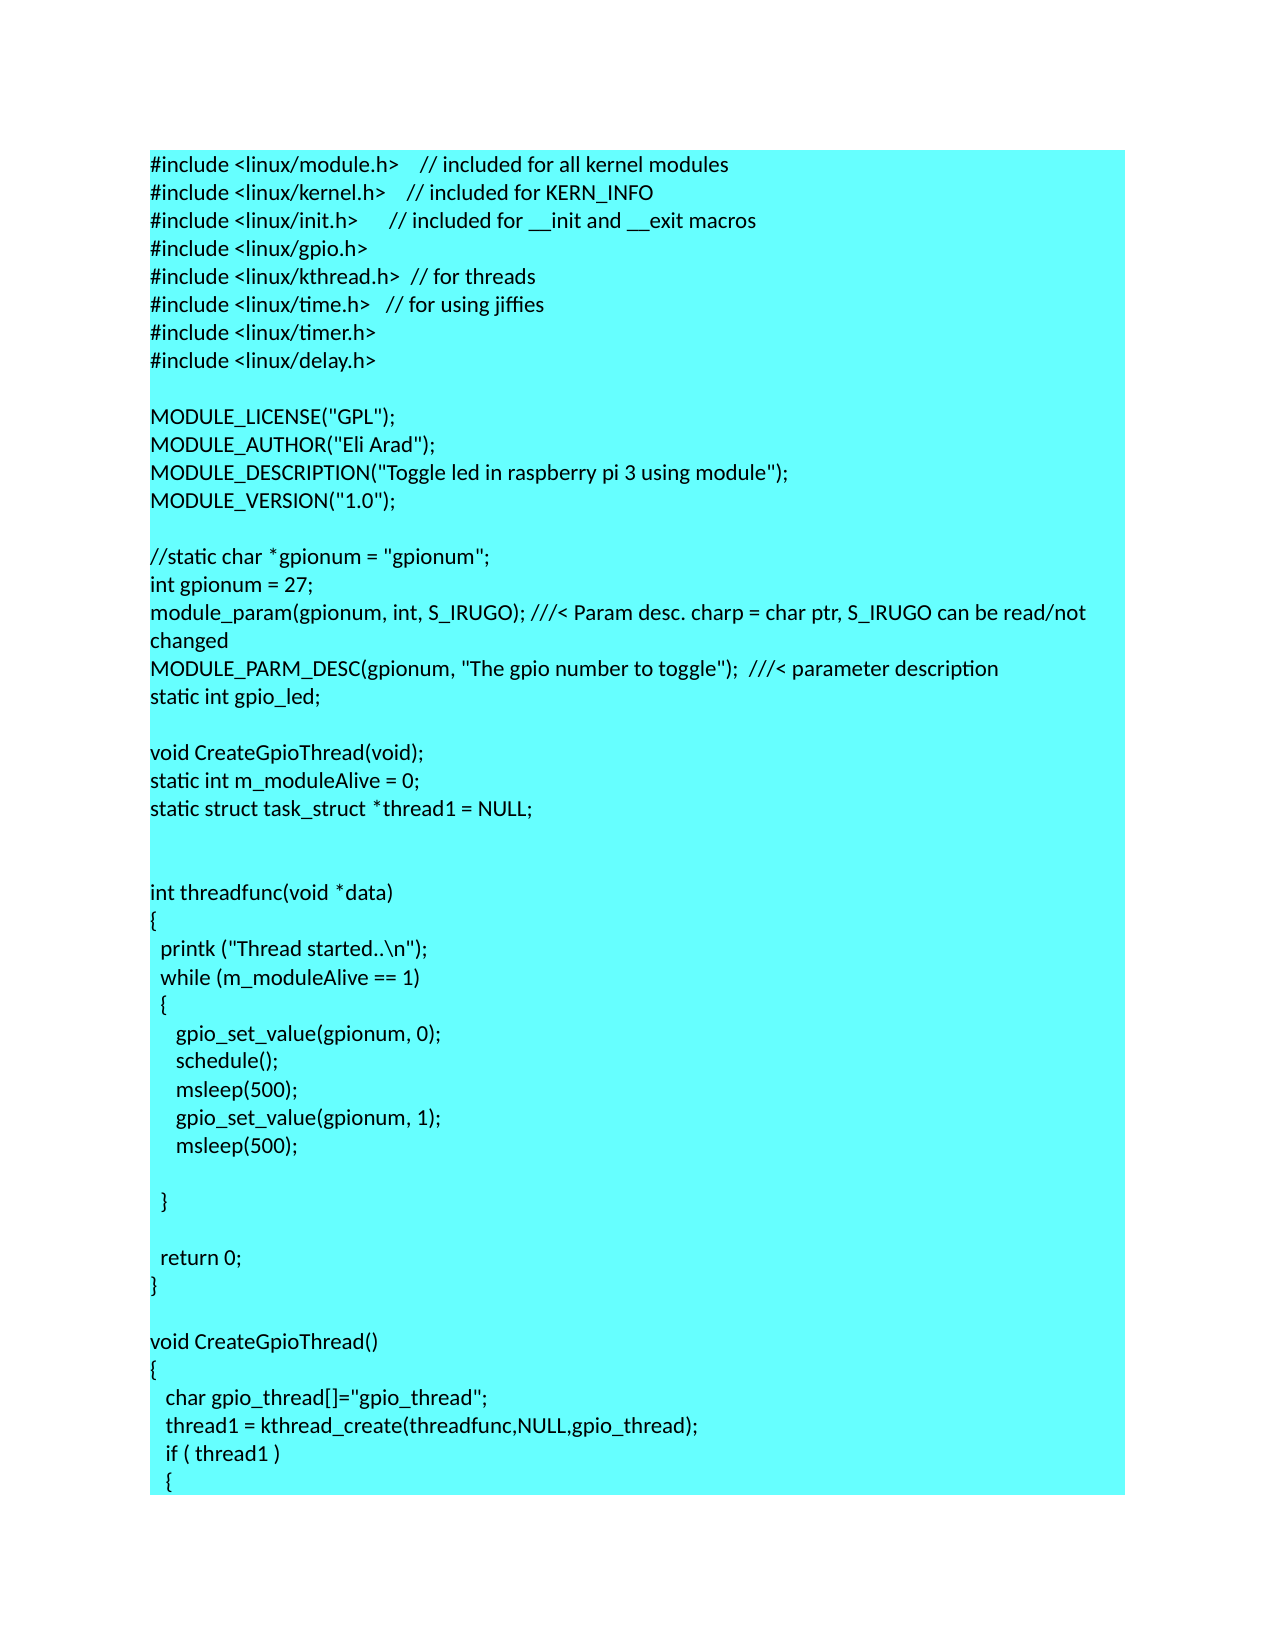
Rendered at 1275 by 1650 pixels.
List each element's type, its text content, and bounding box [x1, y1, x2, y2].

text #include <linux/delay.h> [150, 346, 1125, 374]
text void CreateGpioThread(void); [150, 738, 1125, 766]
text msleep(500); [150, 1075, 1125, 1103]
text MODULE_LICENSE("GPL"); [150, 402, 1125, 430]
text MODULE_VERSION("1.0"); [150, 486, 1125, 514]
text thread1 = kthread_create(threadfunc,NULL,gpio_thread); [150, 1411, 1125, 1439]
text while (m_moduleAlive == 1) [150, 963, 1125, 991]
text #include <linux/init.h> // included for __init and __exit macros [150, 206, 1125, 234]
text #include <linux/kernel.h> // included for KERN_INFO [150, 178, 1125, 206]
text char gpio_thread[]="gpio_thread"; [150, 1383, 1125, 1411]
text return 0; [150, 1243, 1125, 1271]
text printk ("Thread started..\n"); [150, 934, 1125, 963]
text //static char *gpionum = "gpionum"; [150, 542, 1125, 570]
text schedule(); [150, 1047, 1125, 1075]
text #include <linux/timer.h> [150, 318, 1125, 346]
text { [150, 1355, 1125, 1383]
text gpio_set_value(gpionum, 1); [150, 1103, 1125, 1131]
text } [150, 1271, 1125, 1299]
text MODULE_DESCRIPTION("Toggle led in raspberry pi 3 using module"); [150, 458, 1125, 486]
text #include <linux/kthread.h> // for threads [150, 262, 1125, 290]
text { [150, 907, 1125, 934]
text MODULE_AUTHOR("Eli Arad"); [150, 430, 1125, 458]
text static int m_moduleAlive = 0; [150, 766, 1125, 794]
text if ( thread1 ) [150, 1439, 1125, 1467]
text #include <linux/time.h> // for using jiffies [150, 290, 1125, 318]
text msleep(500); [150, 1131, 1125, 1159]
text #include <linux/module.h> // included for all kernel modules [150, 150, 1125, 178]
text #include <linux/gpio.h> [150, 234, 1125, 262]
text static int gpio_led; [150, 682, 1125, 710]
text int threadfunc(void *data) [150, 878, 1125, 907]
text { [150, 1467, 1125, 1495]
text static struct task_struct *thread1 = NULL; [150, 794, 1125, 822]
text module_param(gpionum, int, S_IRUGO); ///< Param desc. charp = char ptr, S_IRUGO can be read/not changed [150, 598, 1125, 654]
text } [150, 1187, 1125, 1215]
text gpio_set_value(gpionum, 0); [150, 1019, 1125, 1047]
text MODULE_PARM_DESC(gpionum, "The gpio number to toggle"); ///< parameter description [150, 654, 1125, 682]
text { [150, 991, 1125, 1019]
text int gpionum = 27; [150, 570, 1125, 598]
text void CreateGpioThread() [150, 1327, 1125, 1355]
